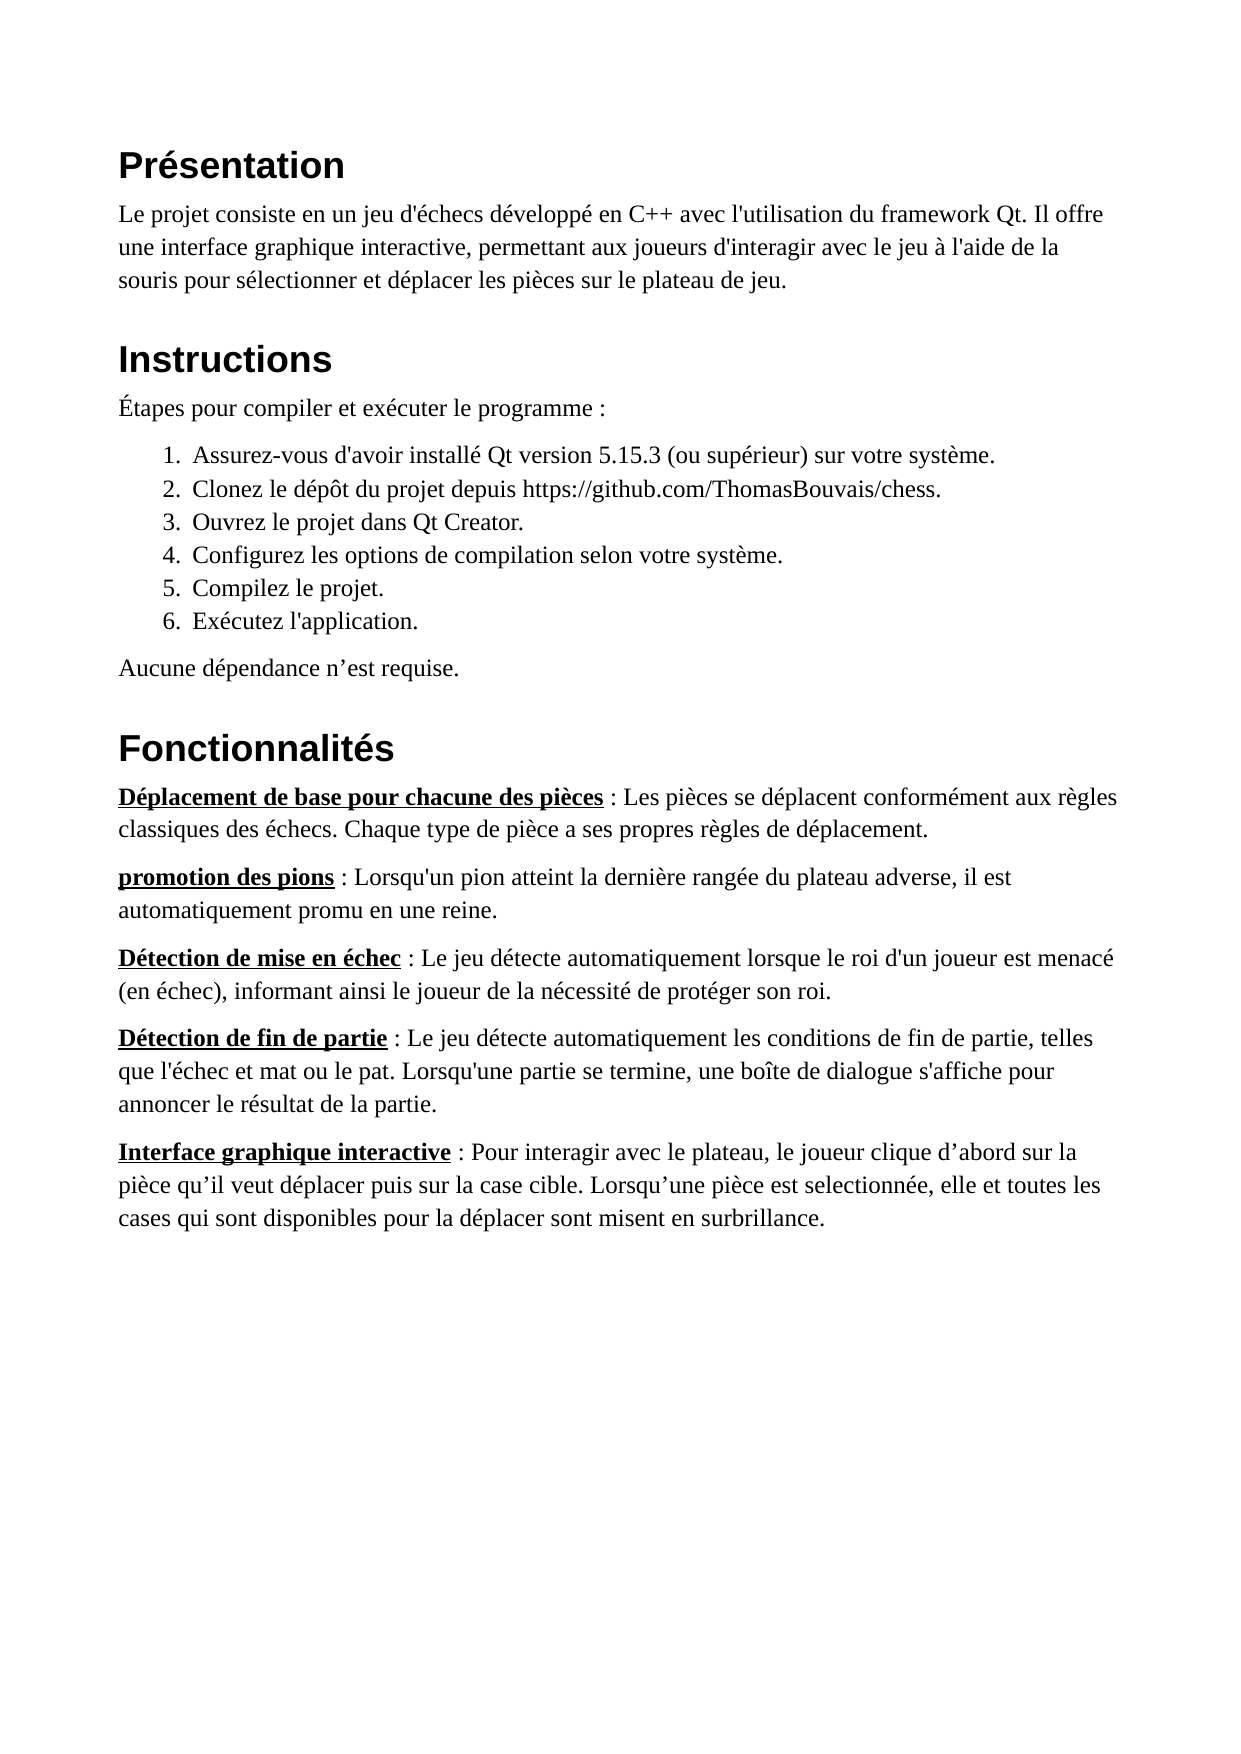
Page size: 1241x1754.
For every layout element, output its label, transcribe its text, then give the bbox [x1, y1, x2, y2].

list Clonez le dépôt du projet depuis https://github.com/ThomasBouvais/chess. [162, 474, 1122, 502]
text Le projet consiste en un jeu d'échecs développé en C++ avec l'utilisation du framework Qt. Il offre une interface graphique interactive, permettant aux joueurs d'interagir avec le jeu à l'aide de la souris pour sélectionner et déplacer les pièces sur le plateau de jeu. [118, 199, 1122, 293]
text Aucune dépendance n’est requise. [118, 653, 1122, 682]
text Détection de mise en échec : Le jeu détecte automatiquement lorsque le roi d'un joueur est menacé (en échec), informant ainsi le joueur de la nécessité de protéger son roi. [118, 943, 1122, 1004]
list Compilez le projet. [162, 573, 1122, 601]
subtitle Instructions [118, 337, 1122, 381]
list Ouvrez le projet dans Qt Creator. [162, 507, 1122, 535]
list Configurez les options de compilation selon votre système. [162, 540, 1122, 568]
text promotion des pions : Lorsqu'un pion atteint la dernière rangée du plateau adverse, il est automatiquement promu en une reine. [118, 862, 1122, 924]
subtitle Fonctionnalités [118, 726, 1122, 769]
subtitle Présentation [118, 143, 1122, 186]
text Déplacement de base pour chacune des pièces : Les pièces se déplacent conformément aux règles classiques des échecs. Chaque type de pièce a ses propres règles de déplacement. [118, 782, 1122, 843]
text Détection de fin de partie : Le jeu détecte automatiquement les conditions de fin de partie, telles que l'échec et mat ou le pat. Lorsqu'une partie se termine, une boîte de dialogue s'affiche pour annoncer le résultat de la partie. [118, 1023, 1122, 1118]
list Assurez-vous d'avoir installé Qt version 5.15.3 (ou supérieur) sur votre système. [162, 441, 1122, 469]
text Interface graphique interactive : Pour interagir avec le plateau, le joueur clique d’abord sur la pièce qu’il veut déplacer puis sur la case cible. Lorsqu’une pièce est selectionnée, elle et toutes les cases qui sont disponibles pour la déplacer sont misent en surbrillance. [118, 1137, 1122, 1232]
list Exécutez l'application. [162, 606, 1122, 634]
text Étapes pour compiler et exécuter le programme : [118, 393, 1122, 422]
